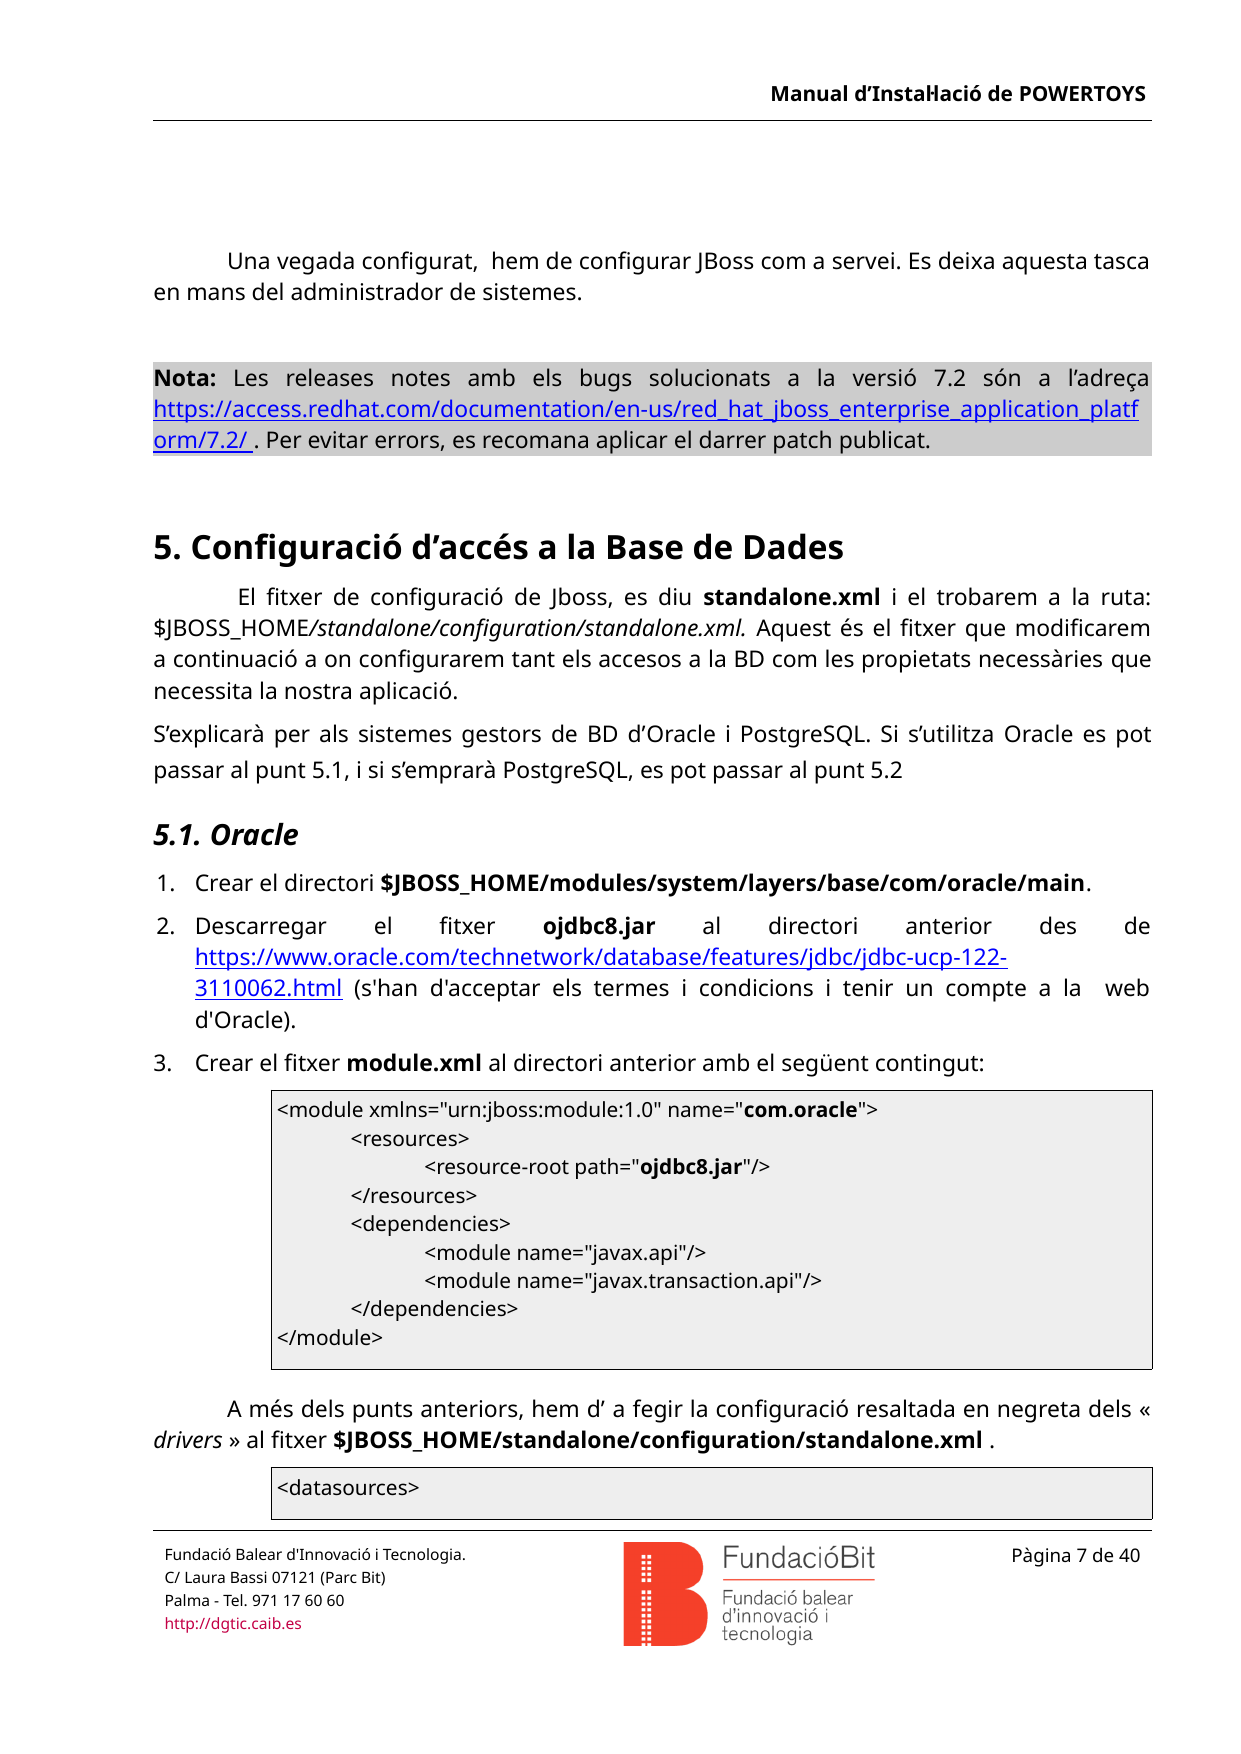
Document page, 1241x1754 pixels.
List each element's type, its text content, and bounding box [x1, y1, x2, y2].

text S’explicarà per als sistemes gestors de BD d’Oracle i PostgreSQL. Si s’utilitza Oracle es pot passar al punt 5.1, i si s’emprarà PostgreSQL, es pot passar al punt 5.2 [153, 718, 1152, 785]
list Crear el directori $JBOSS_HOME/modules/system/layers/base/com/oracle/main. [156, 867, 1152, 898]
list Descarregar el fitxer ojdbc8.jar al directori anterior des de https://www.oracle.com/technetwork/database/features/jdbc/jdbc-ucp-122-3110062.html (s'han d'acceptar els termes i condicions i tenir un compte a la web d'Oracle). [156, 910, 1152, 1035]
text Una vegada configurat, hem de configurar JBoss com a servei. Es deixa aquesta tasca en mans del administrador de sistemes. [153, 245, 1152, 307]
list Crear el fitxer module.xml al directori anterior amb el següent contingut: [153, 1047, 1152, 1078]
picture [623, 1542, 875, 1646]
table_header <datasources> [272, 1468, 1152, 1519]
text El fitxer de configuració de Jboss, es diu standalone.xml i el trobarem a la ruta: $JBOSS_HOME/standalone/configuration/standalone.xml. Aquest és el fitxer que modificarem a continuació a on configurarem tant els accesos a la BD com les propietats necessàries que necessita la nostra aplicació. [153, 581, 1152, 706]
subtitle Oracle [153, 814, 1152, 854]
text A més dels punts anteriors, hem d’ a fegir la configuració resaltada en negreta dels « drivers » al fitxer $JBOSS_HOME/standalone/configuration/standalone.xml . [153, 1393, 1152, 1455]
table_header <module xmlns="urn:jboss:module:1.0" name="com.oracle"> <resources> <resource-root path="ojdbc8.jar"/> </resources> <dependencies> <module name="javax.api"/> <module name="javax.transaction.api"/> </dependencies> </module> [272, 1091, 1152, 1369]
text Nota: Les releases notes amb els bugs solucionats a la versió 7.2 són a l’adreça https://access.redhat.com/documentation/en-us/red_hat_jboss_enterprise_application_platform/7.2/ . Per evitar errors, es recomana aplicar el darrer patch publicat. [153, 362, 1152, 456]
subtitle Configuració d’accés a la Base de Dades [153, 524, 1152, 569]
